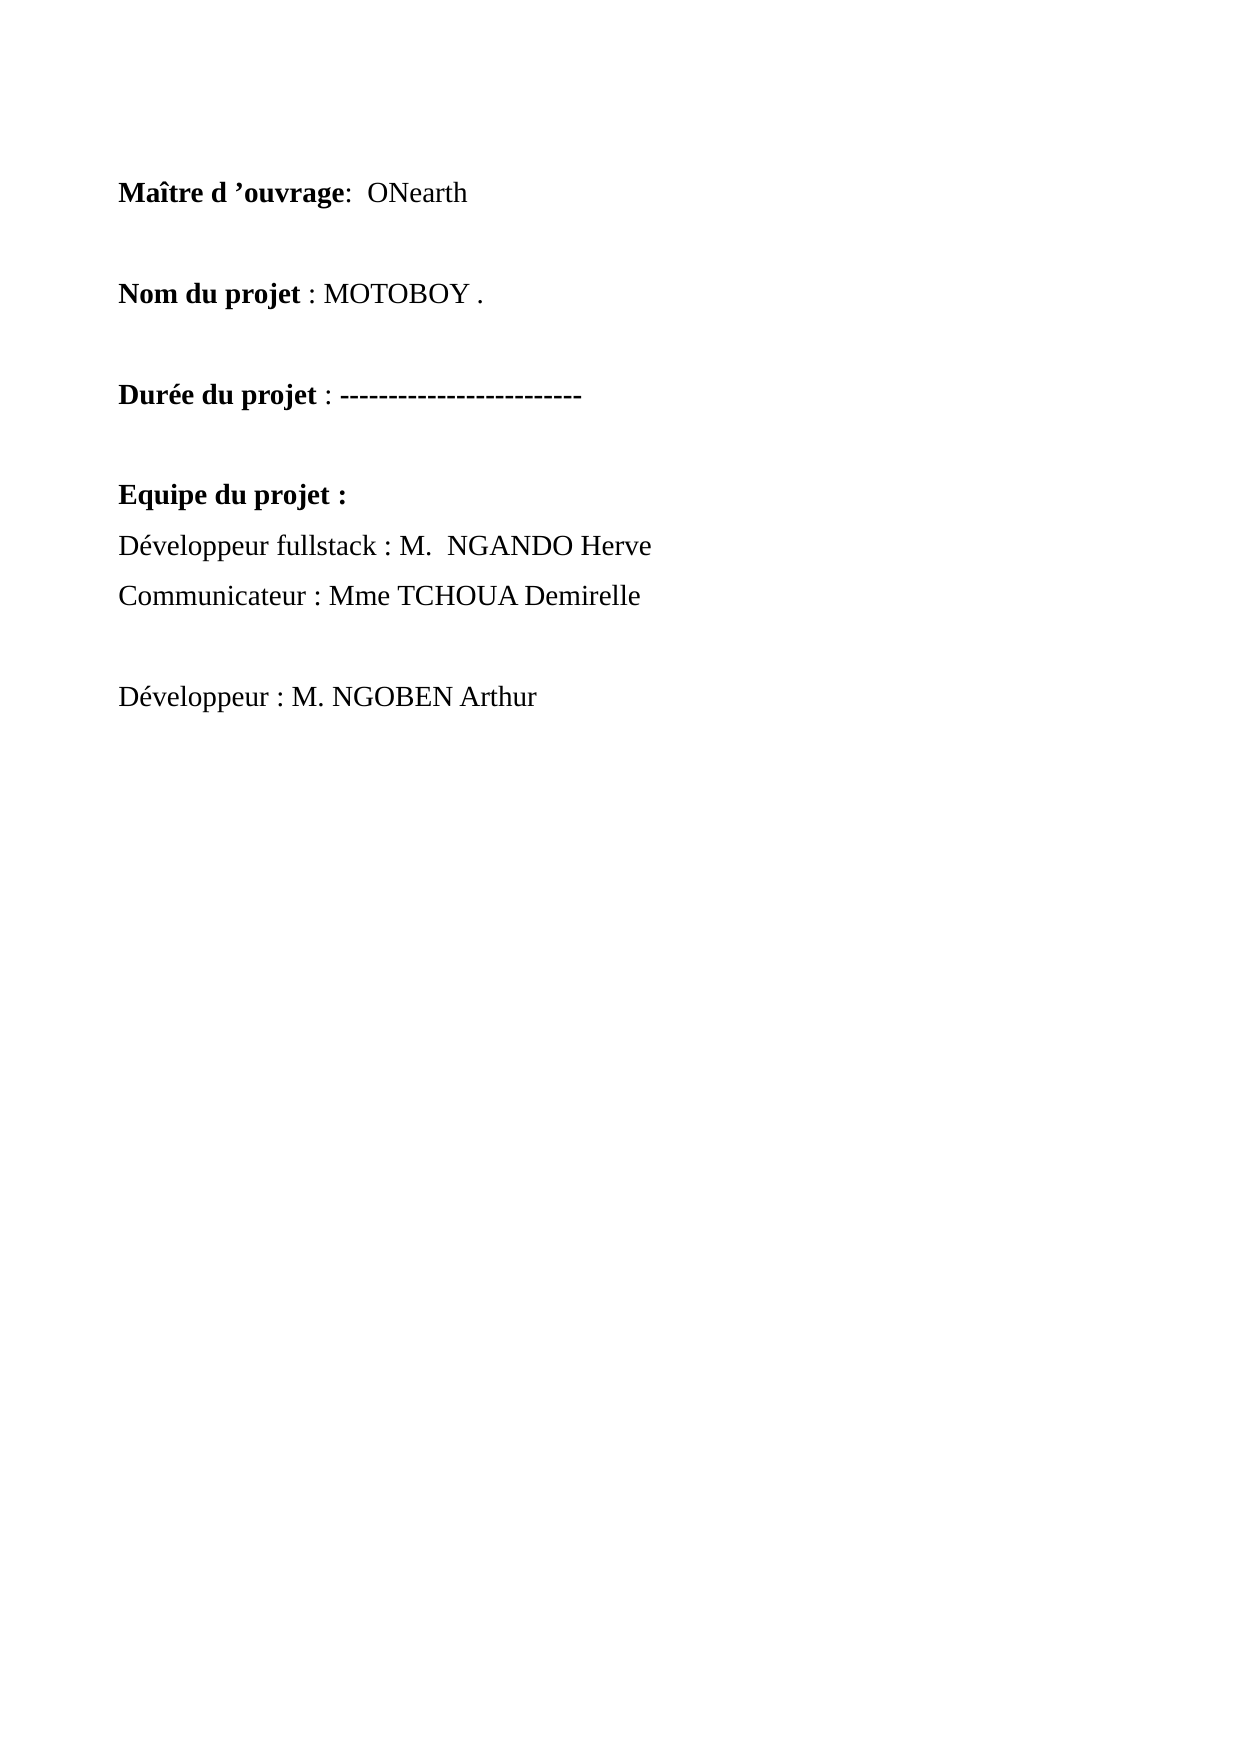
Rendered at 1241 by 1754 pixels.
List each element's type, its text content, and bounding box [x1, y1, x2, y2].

text Développeur : M. NGOBEN Arthur [118, 679, 1122, 712]
text Communicateur : Mme TCHOUA Demirelle [118, 578, 1122, 612]
text Equipe du projet : [118, 477, 1122, 511]
text Nom du projet : MOTOBOY . [118, 276, 1122, 310]
text Développeur fullstack : M. NGANDO Herve [118, 528, 1122, 561]
text Durée du projet : ------------------------- [118, 377, 1122, 410]
text Maître d ’ouvrage: ONearth [118, 176, 1122, 209]
